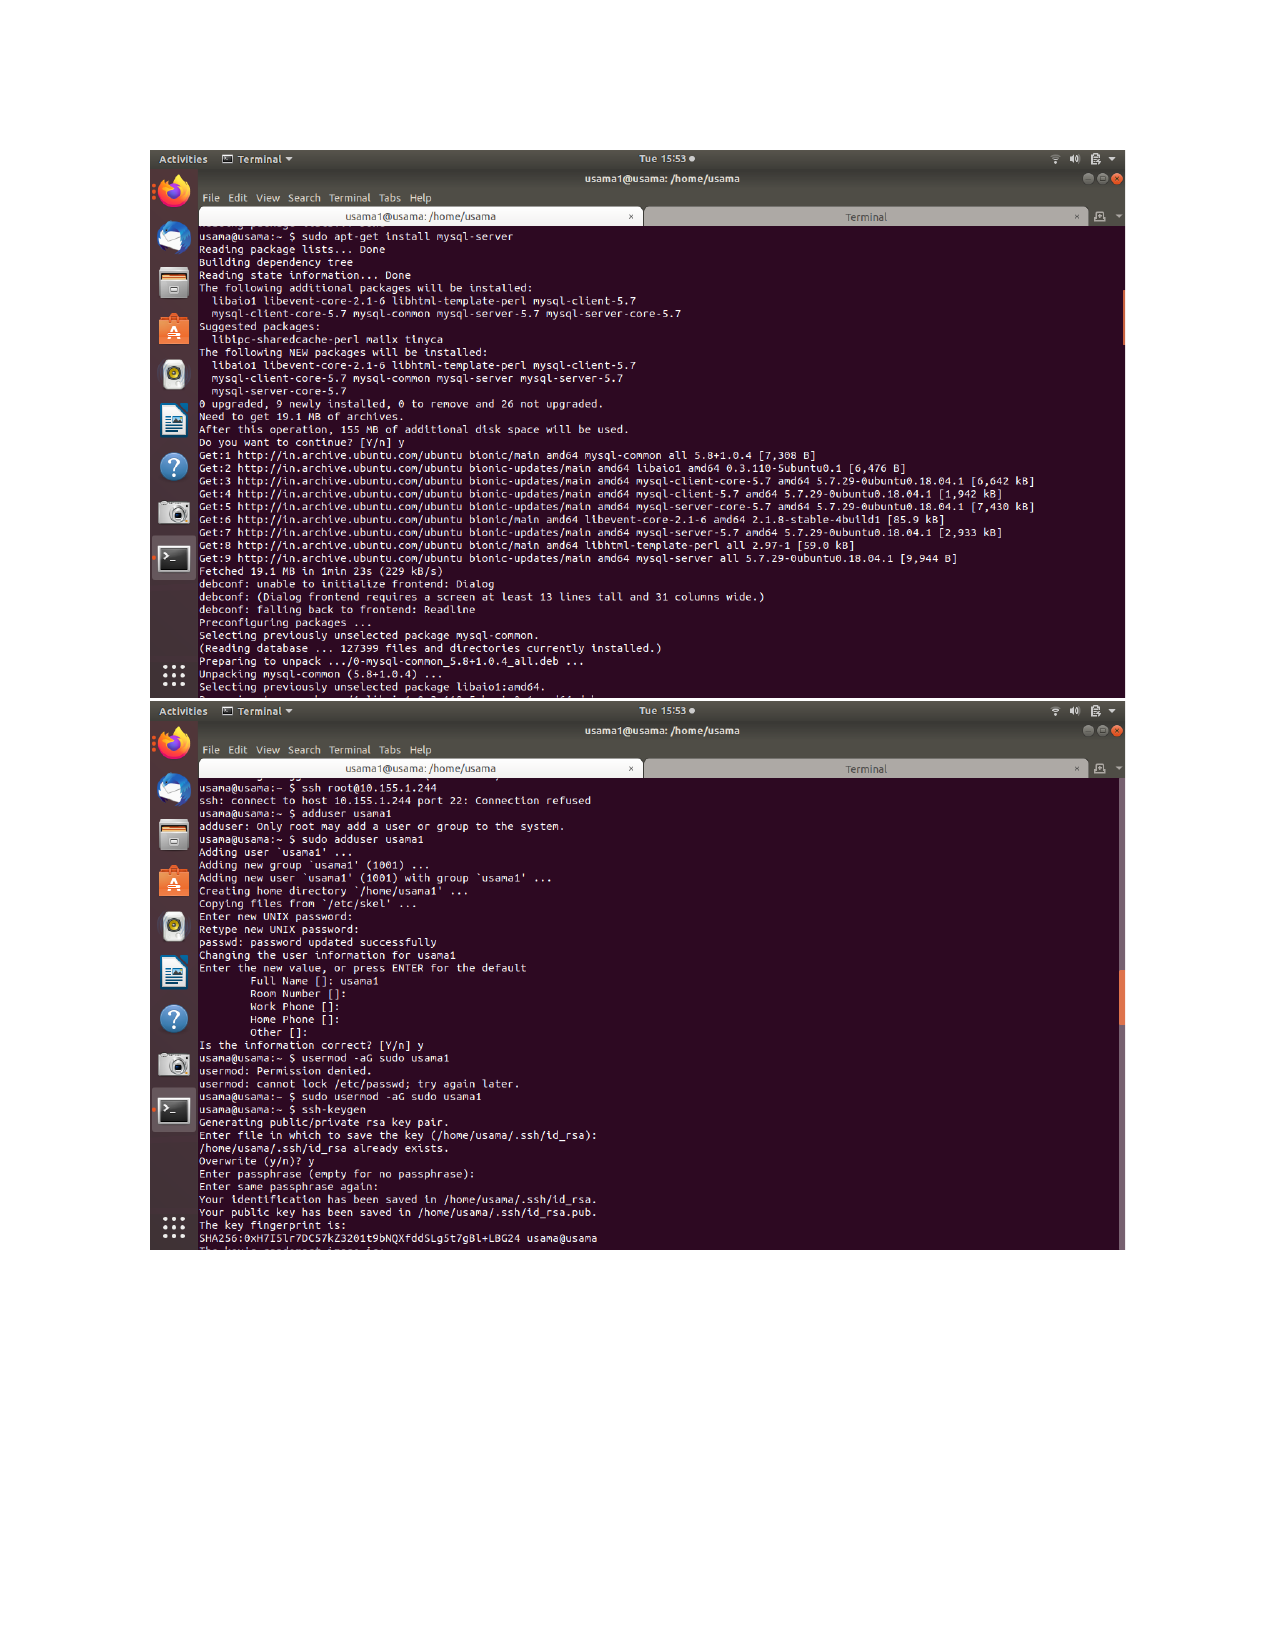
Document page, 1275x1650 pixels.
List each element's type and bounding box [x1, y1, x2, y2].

picture [150, 701, 1125, 1250]
picture [150, 150, 1125, 698]
